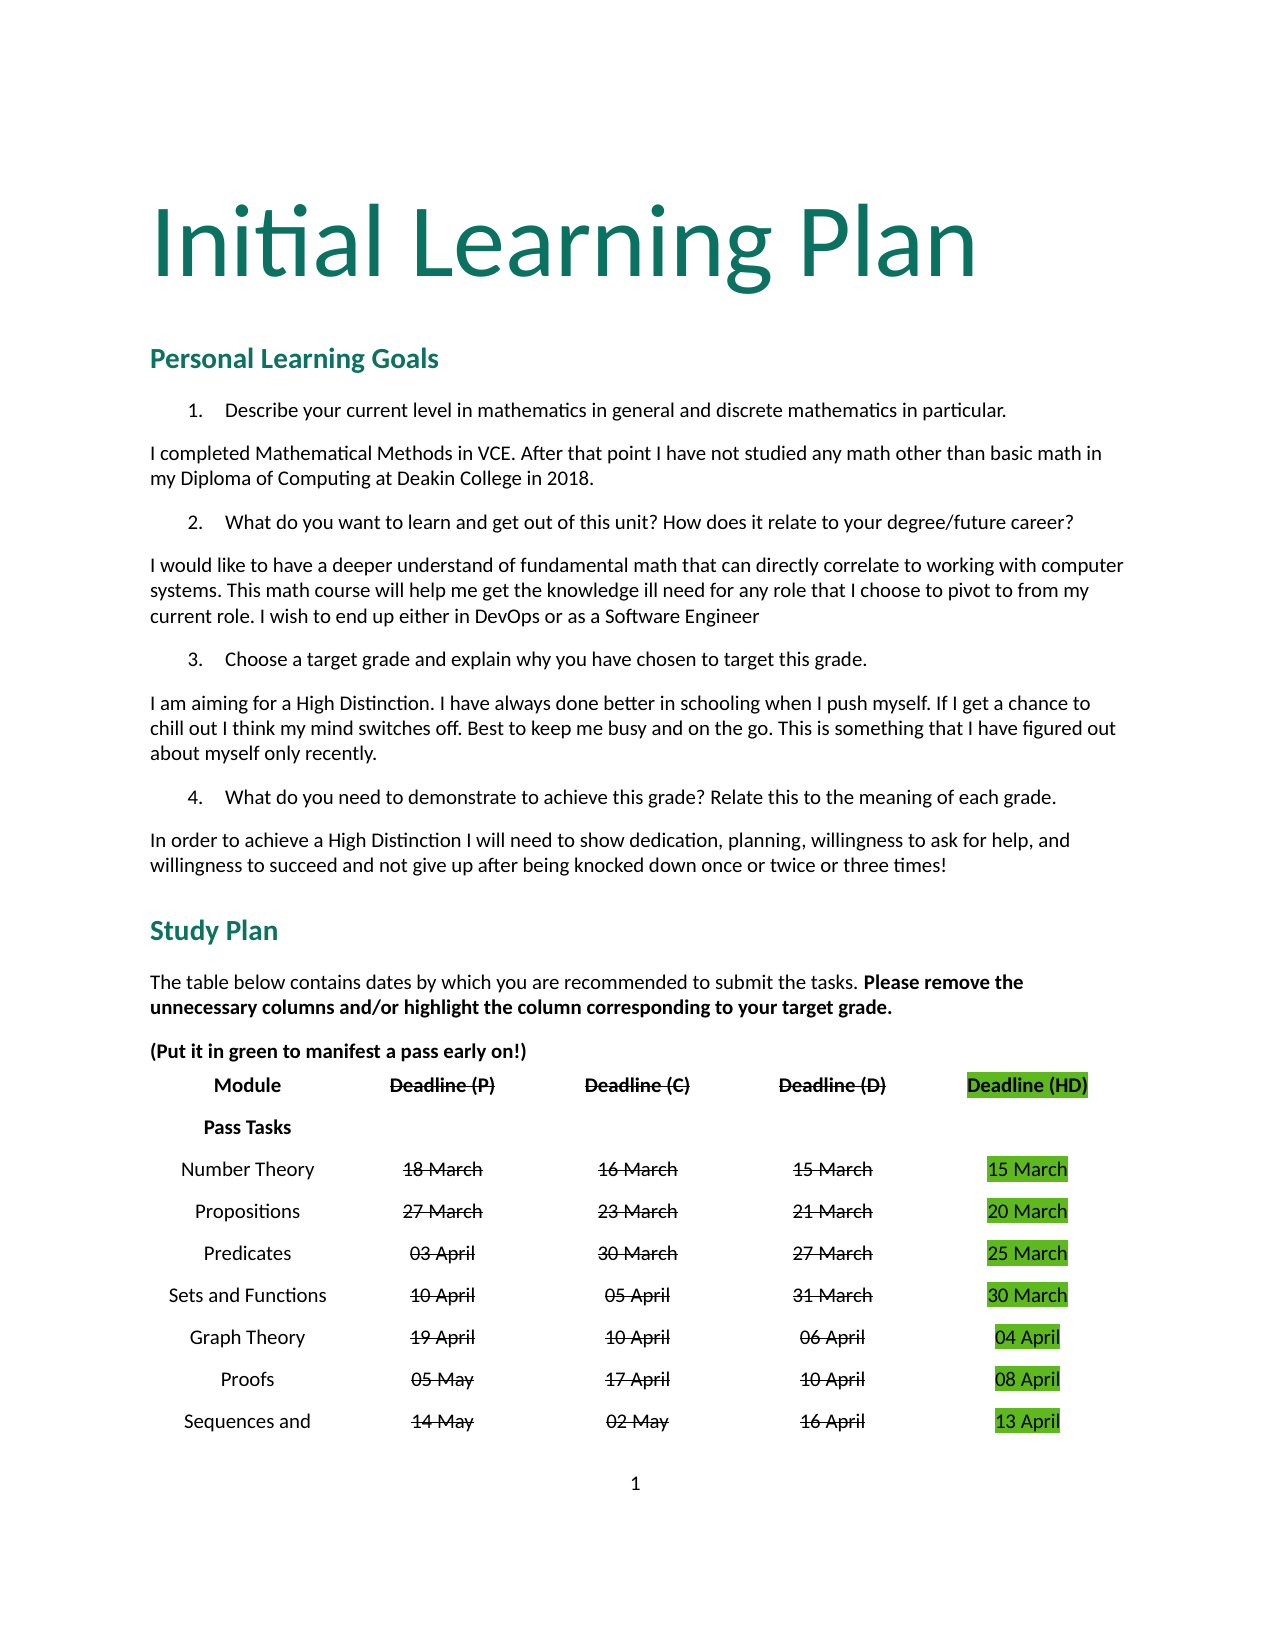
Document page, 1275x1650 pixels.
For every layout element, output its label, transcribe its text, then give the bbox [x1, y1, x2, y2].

table_cell 15 March [930, 1156, 1125, 1198]
table_cell 13 April [930, 1408, 1125, 1433]
list Describe your current level in mathematics in general and discrete mathematics in particular. [187, 397, 1125, 422]
subtitle Study Plan [150, 912, 1125, 948]
table_cell 16 March [540, 1156, 735, 1198]
table_cell 14 May [345, 1408, 540, 1433]
table_header Deadline (D) [735, 1072, 930, 1114]
table_cell 27 March [345, 1198, 540, 1240]
table_cell 04 April [930, 1324, 1125, 1366]
table_cell 19 April [345, 1324, 540, 1366]
table_header Deadline (C) [540, 1072, 735, 1114]
table_cell 30 March [930, 1282, 1125, 1324]
text The table below contains dates by which you are recommended to submit the tasks. Please remove the unnecessary columns and/or highlight the column corresponding to your target grade. [150, 969, 1125, 1020]
table_cell Propositions [150, 1198, 345, 1240]
table_cell 17 April [540, 1366, 735, 1408]
table_cell Predicates [150, 1240, 345, 1282]
table_cell 15 March [735, 1156, 930, 1198]
list What do you want to learn and get out of this unit? How does it relate to your degree/future career? [187, 509, 1125, 534]
table_cell [930, 1114, 1125, 1156]
table_cell 03 April [345, 1240, 540, 1282]
table_cell Sequences and [150, 1408, 345, 1433]
table_cell Number Theory [150, 1156, 345, 1198]
table_cell 05 May [345, 1366, 540, 1408]
text (Put it in green to manifest a pass early on!) [150, 1038, 1125, 1063]
table_cell 16 April [735, 1408, 930, 1433]
table_header Deadline (HD) [930, 1072, 1125, 1114]
list What do you need to demonstrate to achieve this grade? Relate this to the meaning of each grade. [187, 784, 1125, 809]
table_cell 02 May [540, 1408, 735, 1433]
table_cell 18 March [345, 1156, 540, 1198]
table_cell 10 April [345, 1282, 540, 1324]
table_cell 10 April [540, 1324, 735, 1366]
list Choose a target grade and explain why you have chosen to target this grade. [187, 646, 1125, 672]
table_header Module [150, 1072, 345, 1114]
table_cell [345, 1114, 540, 1156]
table_cell 31 March [735, 1282, 930, 1324]
table_cell Pass Tasks [150, 1114, 345, 1156]
table_cell 25 March [930, 1240, 1125, 1282]
table_cell Proofs [150, 1366, 345, 1408]
subtitle Personal Learning Goals [150, 340, 1125, 375]
title Initial Learning Plan [150, 175, 1125, 302]
text I completed Mathematical Methods in VCE. After that point I have not studied any math other than basic math in my Diploma of Computing at Deakin College in 2018. [150, 440, 1125, 491]
table_cell 08 April [930, 1366, 1125, 1408]
table_cell [735, 1114, 930, 1156]
table_cell 06 April [735, 1324, 930, 1366]
table_cell 20 March [930, 1198, 1125, 1240]
table_cell 27 March [735, 1240, 930, 1282]
table_cell 30 March [540, 1240, 735, 1282]
text I am aiming for a High Distinction. I have always done better in schooling when I push myself. If I get a chance to chill out I think my mind switches off. Best to keep me busy and on the go. This is something that I have figured out about myself only recently. [150, 690, 1125, 766]
table_cell 10 April [735, 1366, 930, 1408]
table_cell Graph Theory [150, 1324, 345, 1366]
table_cell 23 March [540, 1198, 735, 1240]
table_cell Sets and Functions [150, 1282, 345, 1324]
table_cell 21 March [735, 1198, 930, 1240]
table_header Deadline (P) [345, 1072, 540, 1114]
text I would like to have a deeper understand of fundamental math that can directly correlate to working with computer systems. This math course will help me get the knowledge ill need for any role that I choose to pivot to from my current role. I wish to end up either in DevOps or as a Software Engineer [150, 552, 1125, 628]
table_cell 05 April [540, 1282, 735, 1324]
text In order to achieve a High Distinction I will need to show dedication, planning, willingness to ask for help, and willingness to succeed and not give up after being knocked down once or twice or three times! [150, 827, 1125, 878]
table_cell [540, 1114, 735, 1156]
